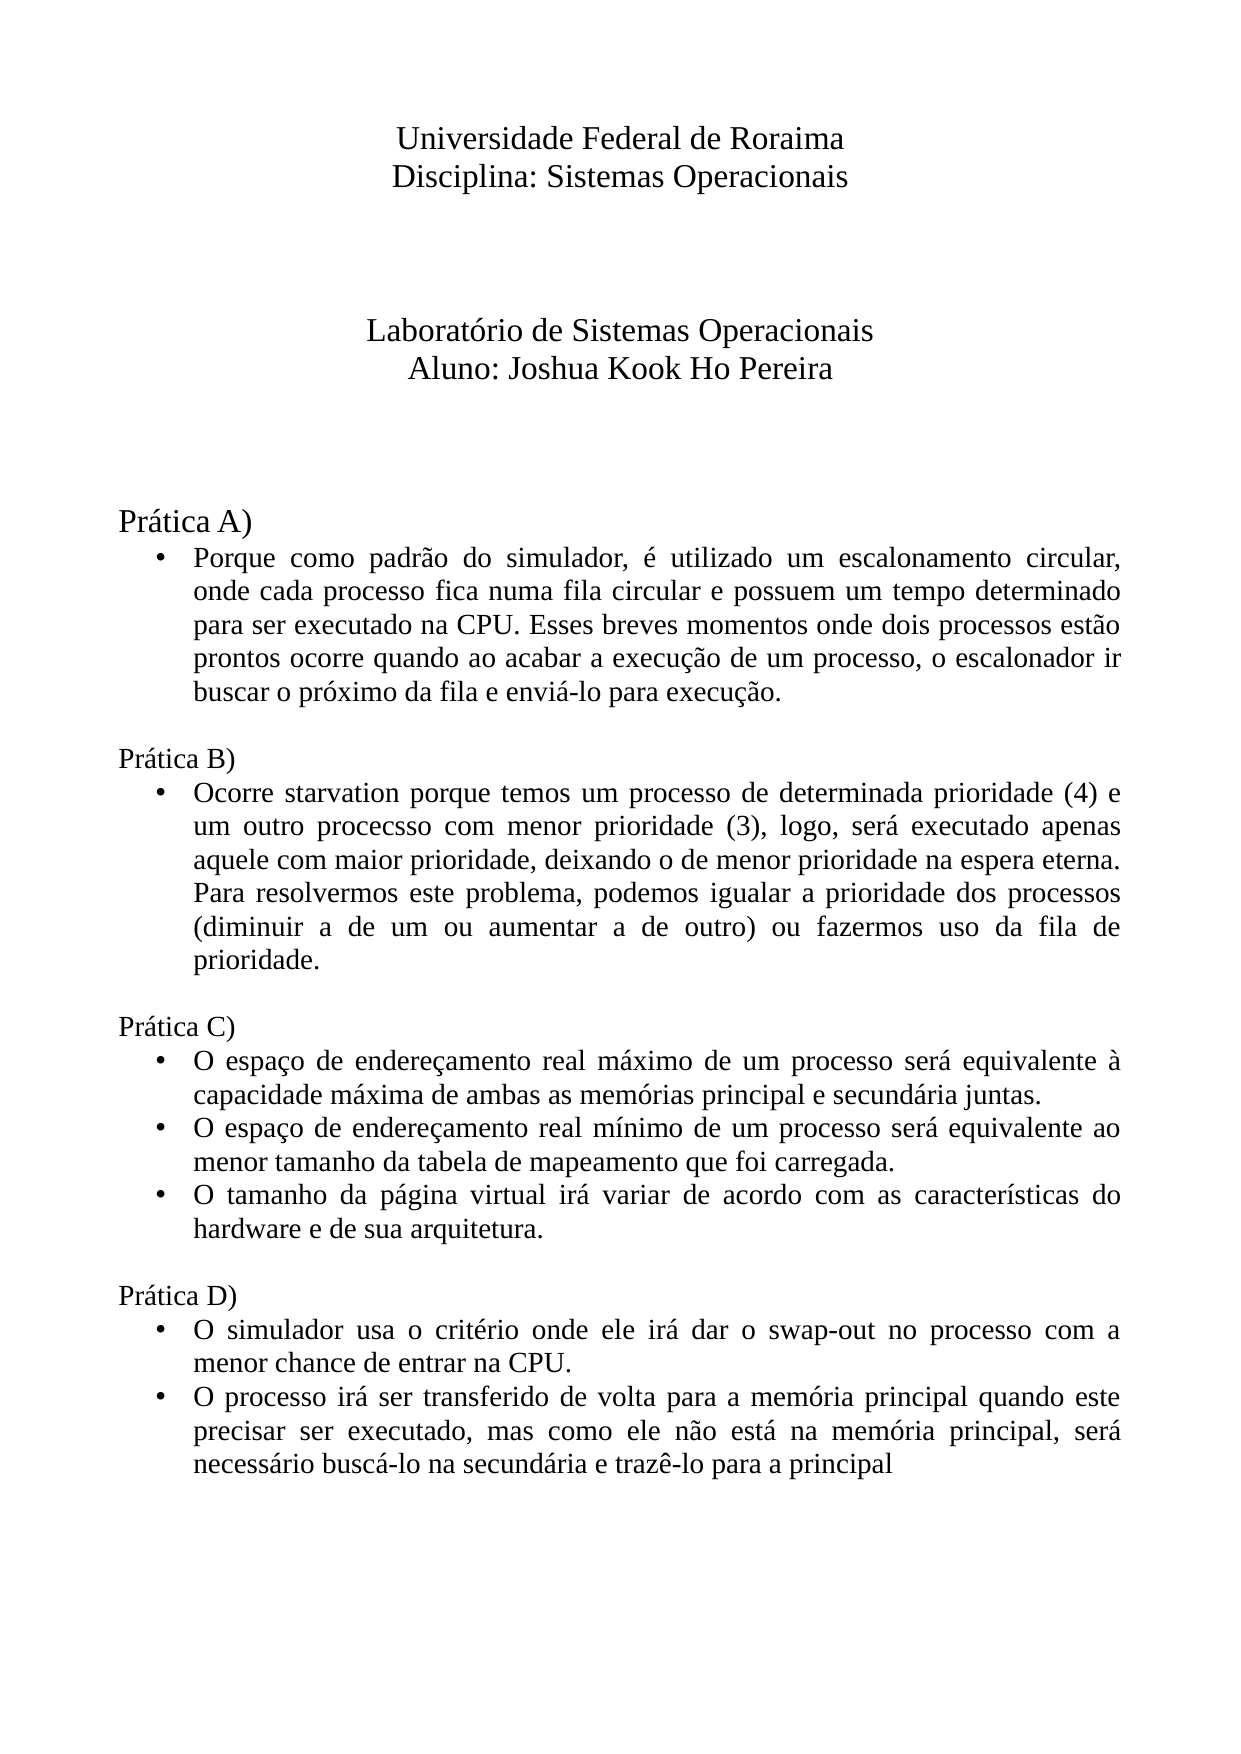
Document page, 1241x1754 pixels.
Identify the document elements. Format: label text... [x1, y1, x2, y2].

text Prática D) [118, 1278, 1122, 1312]
list O espaço de endereçamento real máximo de um processo será equivalente à capacidade máxima de ambas as memórias principal e secundária juntas. [156, 1043, 1122, 1110]
list O espaço de endereçamento real mínimo de um processo será equivalente ao menor tamanho da tabela de mapeamento que foi carregada. [156, 1110, 1122, 1177]
text Prática A) [118, 501, 1122, 540]
text Universidade Federal de Roraima [118, 118, 1122, 156]
text Prática C) [118, 1009, 1122, 1043]
list Porque como padrão do simulador, é utilizado um escalonamento circular, onde cada processo fica numa fila circular e possuem um tempo determinado para ser executado na CPU. Esses breves momentos onde dois processos estão prontos ocorre quando ao acabar a execução de um processo, o escalonador ir buscar o próximo da fila e enviá-lo para execução. [156, 540, 1122, 708]
list O processo irá ser transferido de volta para a memória principal quando este precisar ser executado, mas como ele não está na memória principal, será necessário buscá-lo na secundária e trazê-lo para a principal [156, 1379, 1122, 1480]
text Prática B) [118, 741, 1122, 775]
list O simulador usa o critério onde ele irá dar o swap-out no processo com a menor chance de entrar na CPU. [156, 1312, 1122, 1379]
text Aluno: Joshua Kook Ho Pereira [118, 348, 1122, 386]
text Disciplina: Sistemas Operacionais [118, 156, 1122, 195]
text Laboratório de Sistemas Operacionais [118, 310, 1122, 348]
list Ocorre starvation porque temos um processo de determinada prioridade (4) e um outro procecsso com menor prioridade (3), logo, será executado apenas aquele com maior prioridade, deixando o de menor prioridade na espera eterna. Para resolvermos este problema, podemos igualar a prioridade dos processos (diminuir a de um ou aumentar a de outro) ou fazermos uso da fila de prioridade. [156, 775, 1122, 976]
list O tamanho da página virtual irá variar de acordo com as características do hardware e de sua arquitetura. [156, 1177, 1122, 1245]
